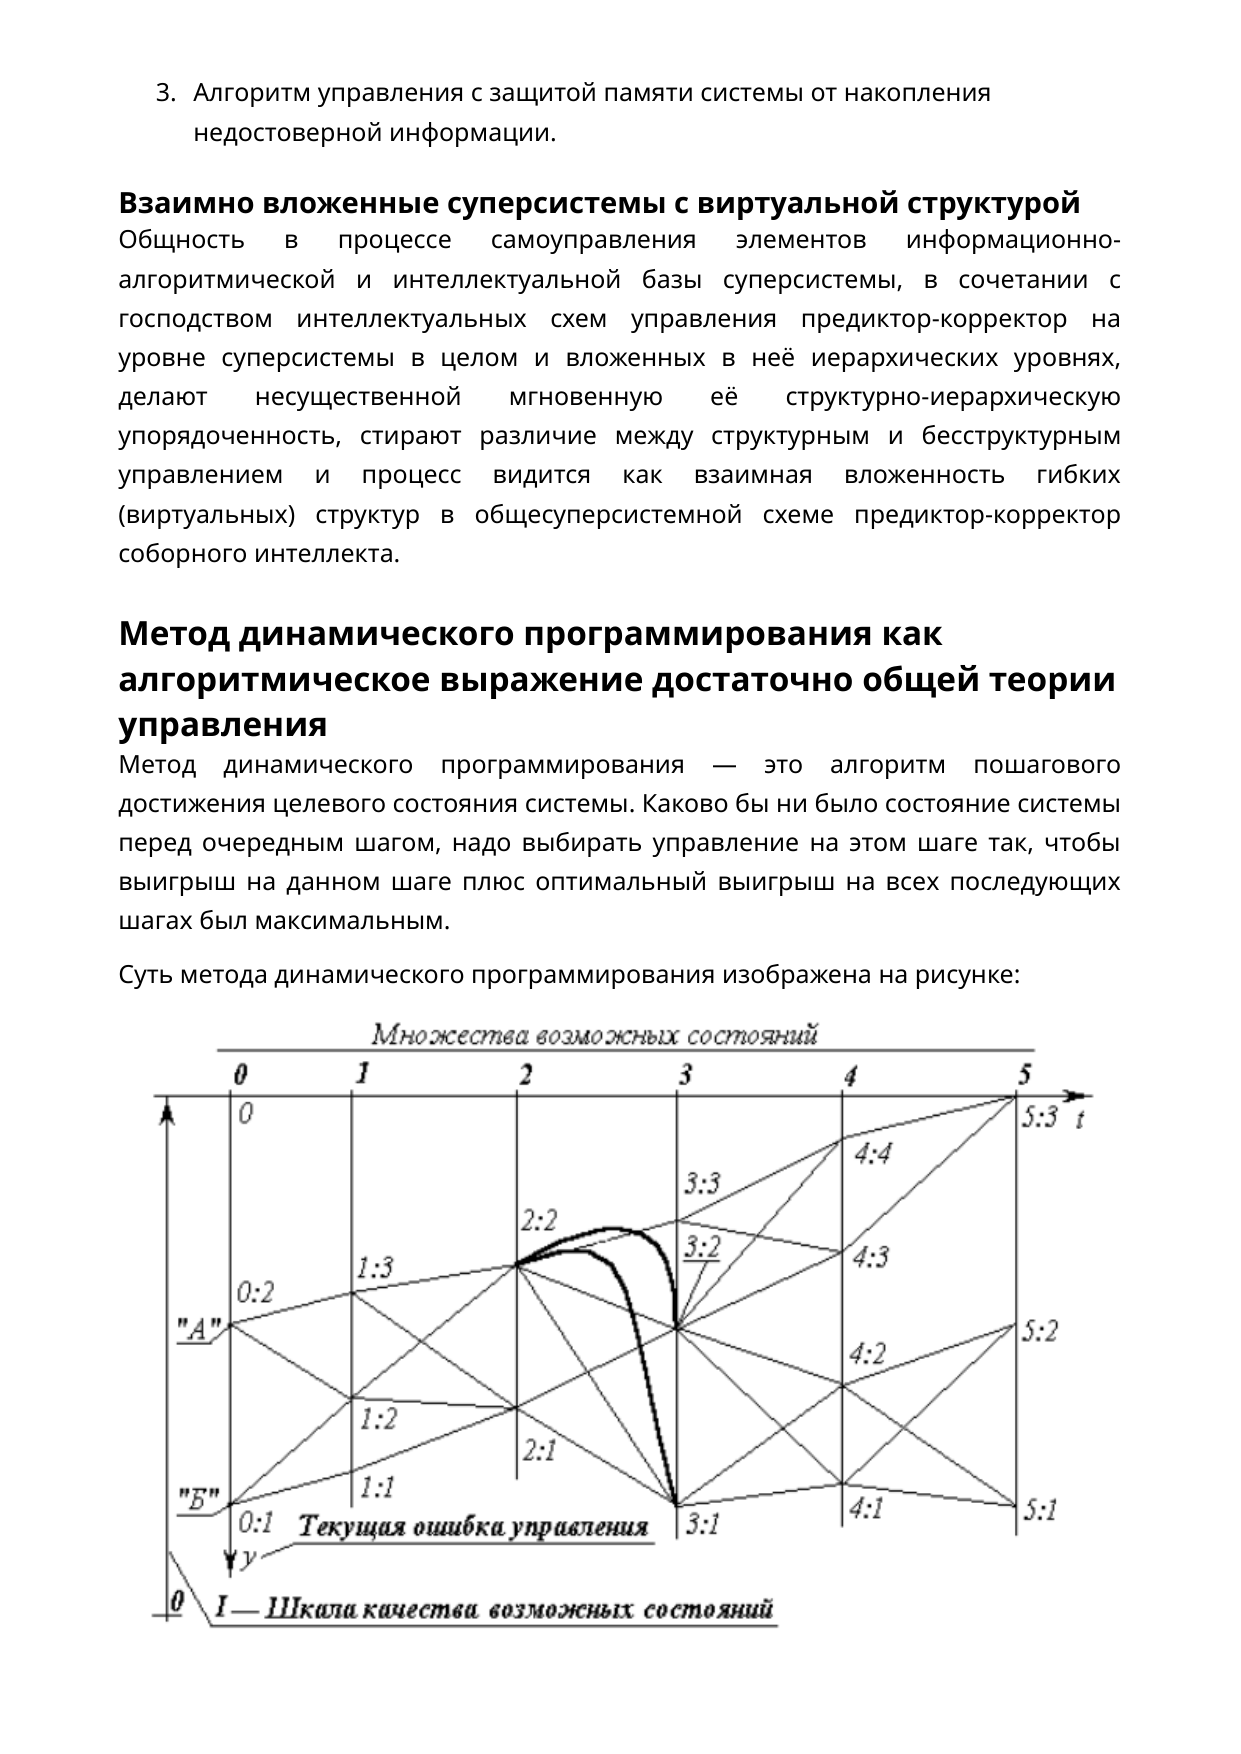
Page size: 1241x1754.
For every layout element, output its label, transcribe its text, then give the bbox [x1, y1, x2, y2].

text Суть метода динамического программирования изображена на рисунке: [118, 957, 1122, 991]
list Алгоритм управления с защитой памяти системы от накопления недостоверной информации. [156, 75, 1122, 148]
list Метод динамического программирования как алгоритмическое выражение достаточно общей теории управления [118, 610, 1122, 746]
text Метод динамического программирования — это алгоритм пошагового достижения целевого состояния системы. Каково бы ни было состояние системы перед очередным шагом, надо выбирать управление на этом шаге так, чтобы выигрыш на данном шаге плюс оптимальный выигрыш на всех последующих шагах был максимальным. [118, 746, 1122, 937]
list Взаимно вложенные суперсистемы с виртуальной структурой [118, 182, 1122, 222]
text Общность в процессе самоуправления элементов информационно-алгоритмической и интеллектуальной базы суперсистемы, в сочетании с господством интеллектуальных схем управления предиктор-корректор на уровне суперсистемы в целом и вложенных в неё иерархических уровнях, делают несущественной мгновенную её структурно-иерархическую упорядоченность, стирают различие между структурным и бесструктурным управлением и процесс видится как взаимная вложенность гибких (виртуальных) структур в общесуперсистемной схеме предиктор-корректор соборного интеллекта. [118, 222, 1122, 569]
